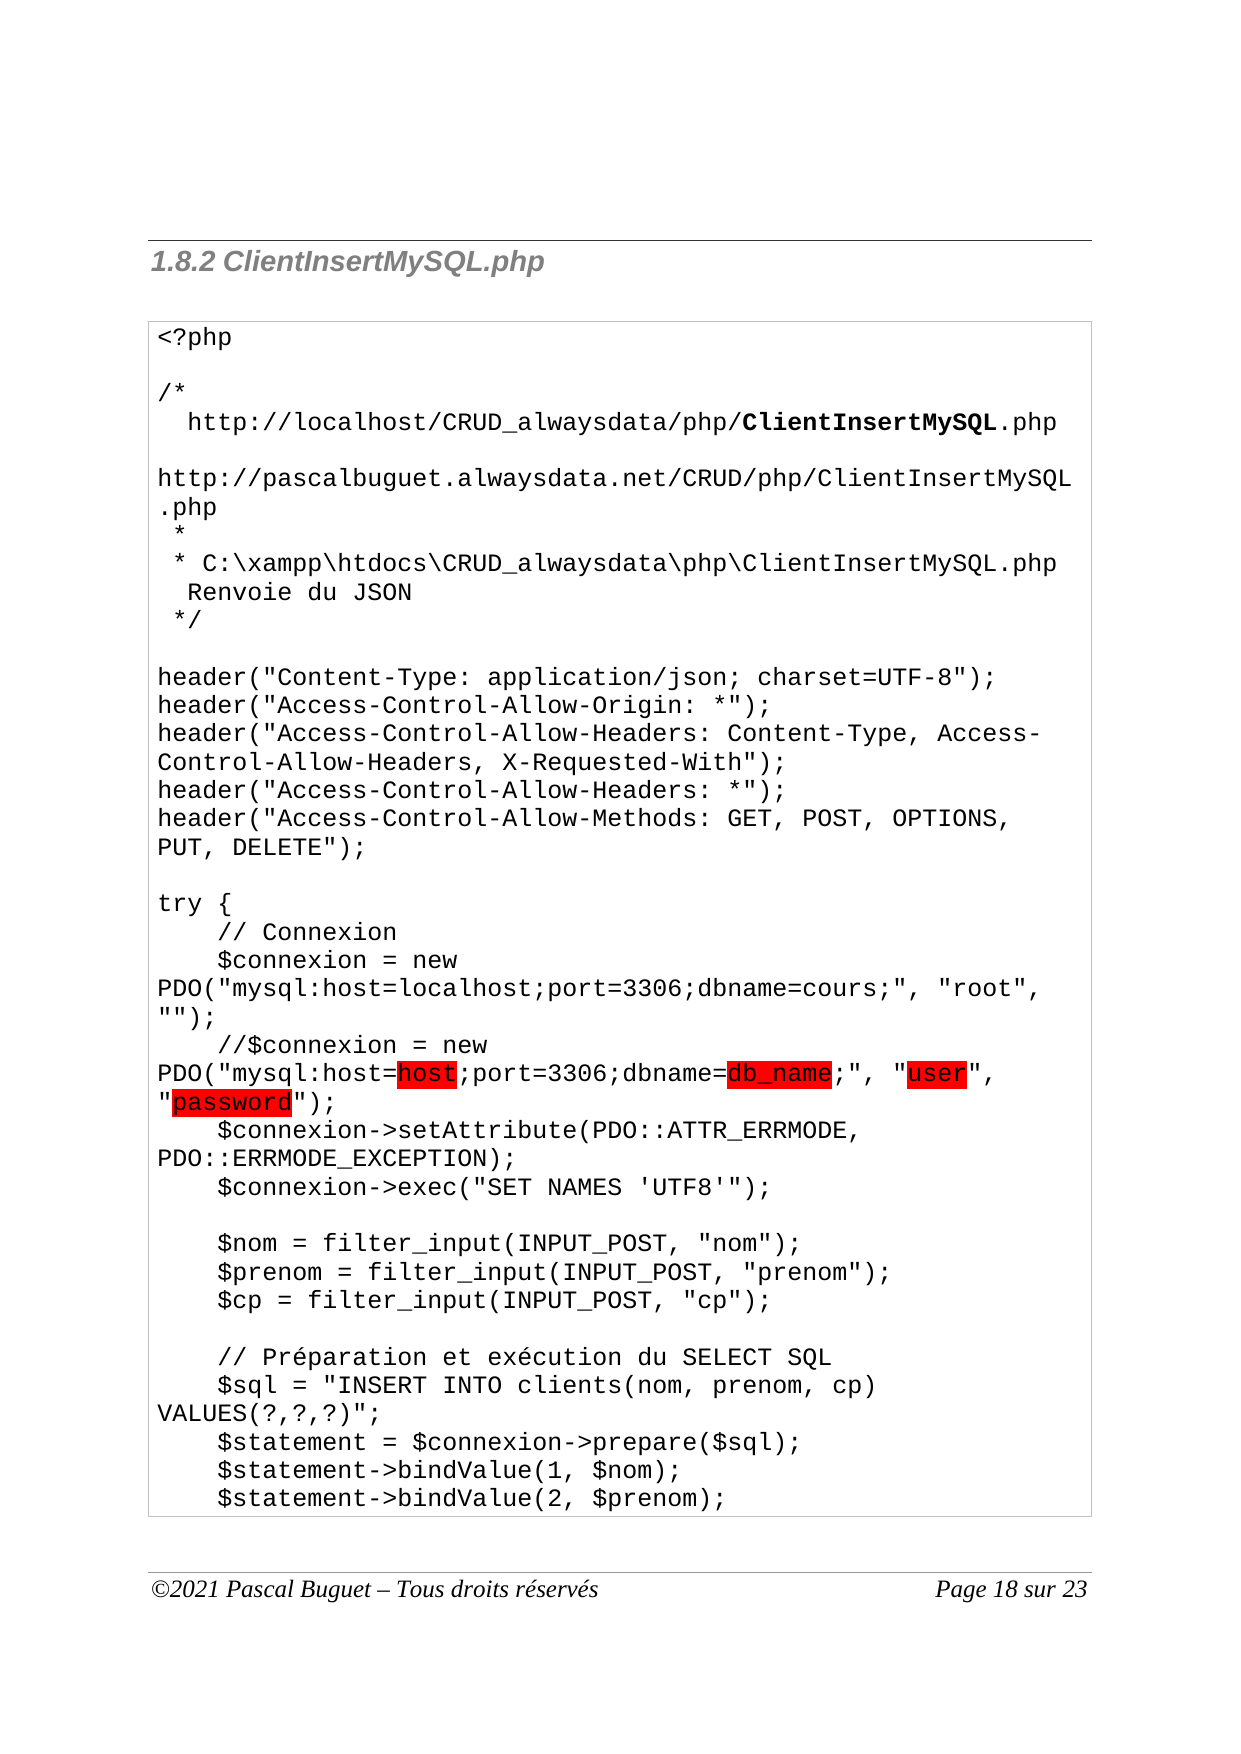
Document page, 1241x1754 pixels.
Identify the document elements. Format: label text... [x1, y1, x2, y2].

text $connexion->exec("SET NAMES 'UTF8'"); [149, 1171, 1091, 1202]
text Renvoie du JSON [149, 576, 1091, 604]
text header("Access-Control-Allow-Headers: *"); [149, 774, 1091, 803]
text /* [149, 378, 1091, 406]
text header("Access-Control-Allow-Origin: *"); [149, 689, 1091, 718]
text $statement->bindValue(1, $nom); [149, 1454, 1091, 1483]
text $connexion->setAttribute(PDO::ATTR_ERRMODE, PDO::ERRMODE_EXCEPTION); [149, 1114, 1091, 1171]
text $cp = filter_input(INPUT_POST, "cp"); [149, 1284, 1091, 1316]
text $prenom = filter_input(INPUT_POST, "prenom"); [149, 1256, 1091, 1284]
text $nom = filter_input(INPUT_POST, "nom"); [149, 1228, 1091, 1256]
text // Préparation et exécution du SELECT SQL [149, 1341, 1091, 1369]
text $sql = "INSERT INTO clients(nom, prenom, cp) VALUES(?,?,?)"; [149, 1369, 1091, 1426]
text //$connexion = new PDO("mysql:host=host;port=3306;dbname=db_name;", "user", "password"); [149, 1029, 1091, 1114]
text try { [149, 888, 1091, 916]
text header("Access-Control-Allow-Methods: GET, POST, OPTIONS, PUT, DELETE"); [149, 803, 1091, 862]
subtitle ClientInsertMySQL.php [148, 241, 1092, 281]
text * C:\xampp\htdocs\CRUD_alwaysdata\php\ClientInsertMySQL.php [149, 548, 1091, 576]
text header("Content-Type: application/json; charset=UTF-8"); [149, 661, 1091, 689]
text header("Access-Control-Allow-Headers: Content-Type, Access-Control-Allow-Headers, X-Requested-With"); [149, 718, 1091, 774]
text http://localhost/CRUD_alwaysdata/php/ClientInsertMySQL.php [149, 406, 1091, 434]
text $statement = $connexion->prepare($sql); [149, 1426, 1091, 1454]
text */ [149, 604, 1091, 636]
text * [149, 519, 1091, 548]
text // Connexion [149, 916, 1091, 944]
text <?php [149, 322, 1091, 352]
text http://pascalbuguet.alwaysdata.net/CRUD/php/ClientInsertMySQL.php [149, 434, 1091, 519]
text $statement->bindValue(2, $prenom); [149, 1483, 1091, 1516]
text $connexion = new PDO("mysql:host=localhost;port=3306;dbname=cours;", "root", ""); [149, 944, 1091, 1029]
